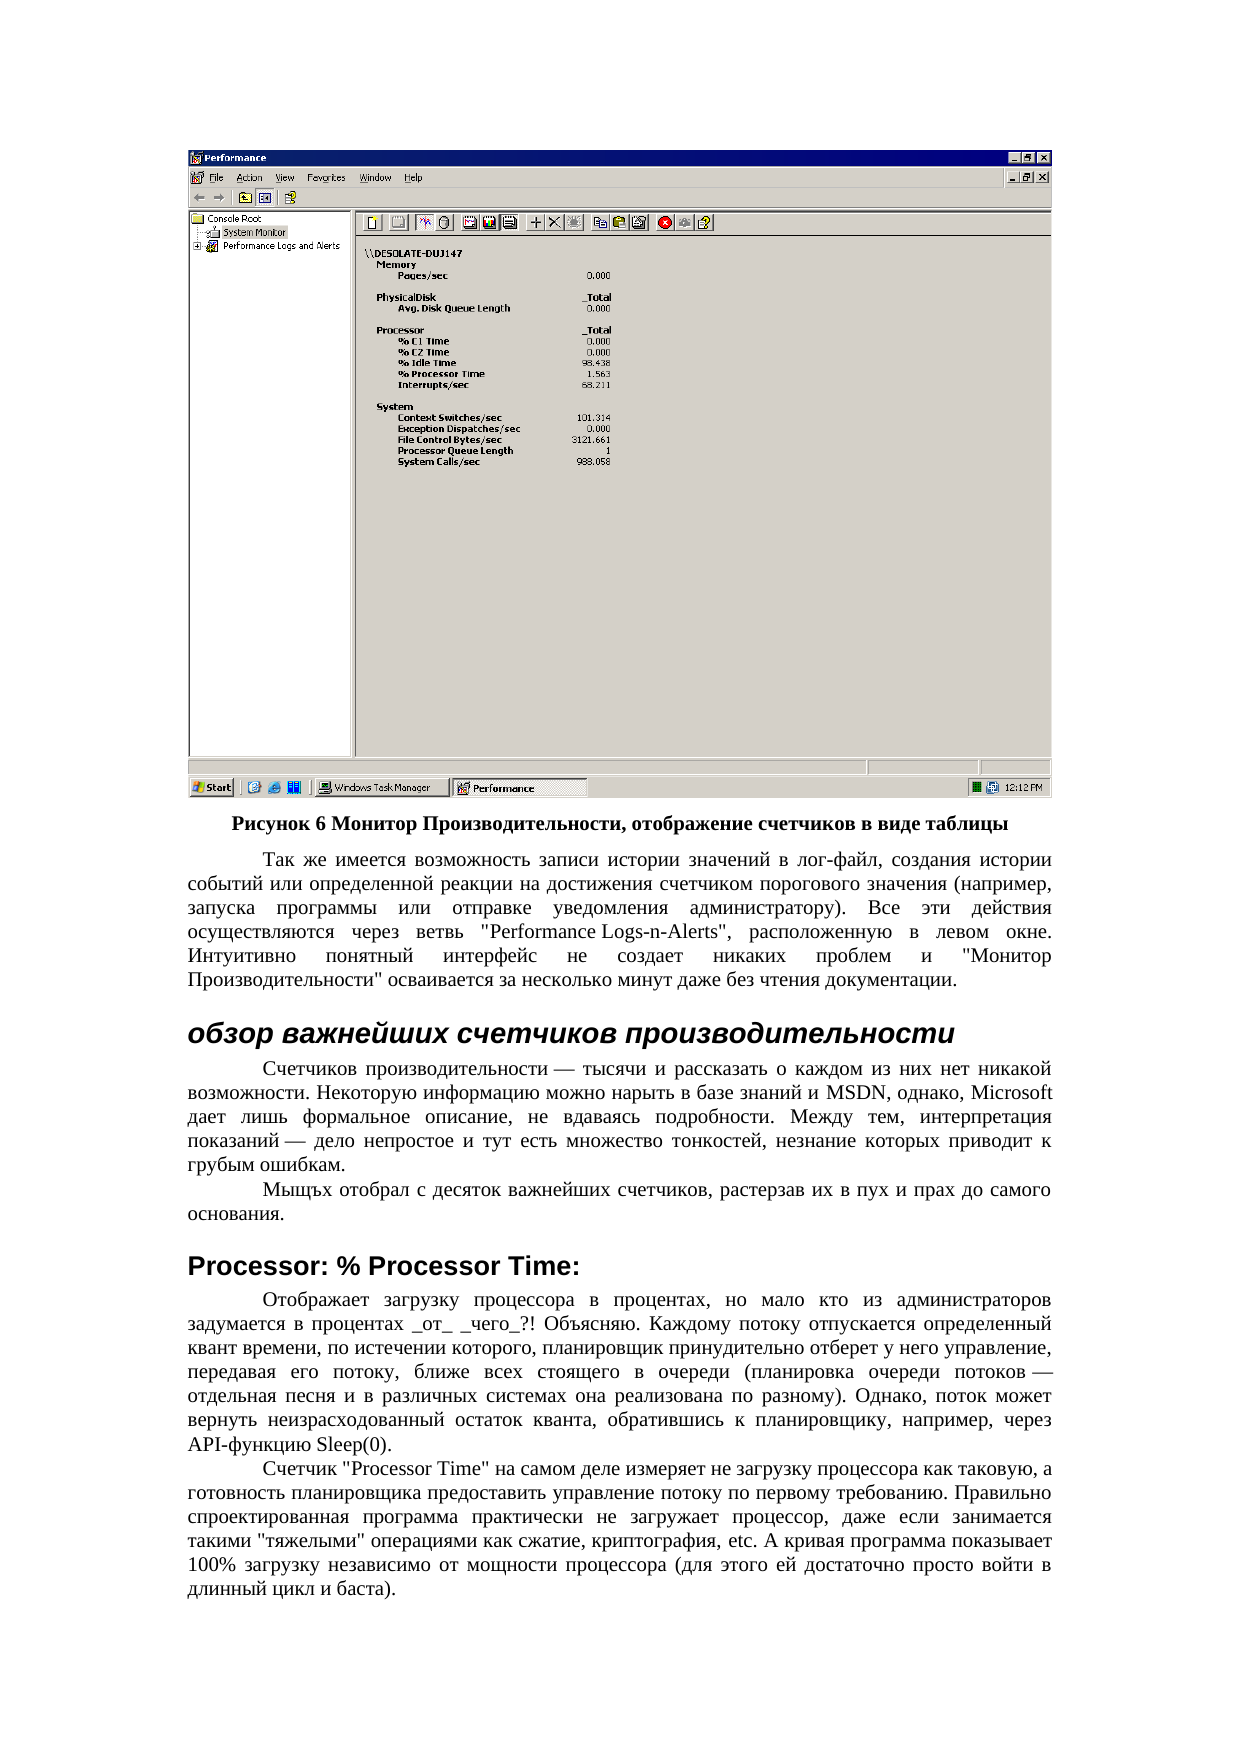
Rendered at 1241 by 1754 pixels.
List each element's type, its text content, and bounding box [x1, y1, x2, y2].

text Мыщъх отобрал с десяток важнейших счетчиков, растерзав их в пух и прах до самого основания. [187, 1176, 1053, 1224]
text Счетчик "Processor Time" на самом деле измеряет не загрузку процессора как таковую, а готовность планировщика предоставить управление потоку по первому требованию. Правильно спроектированная программа практически не загружает процессор, даже если занимается такими "тяжелыми" операциями как сжатие, криптография, etc. А кривая программа показывает 100% загрузку независимо от мощности процессора (для этого ей достаточно просто войти в длинный цикл и баста). [187, 1456, 1053, 1600]
picture [188, 150, 1052, 798]
text Так же имеется возможность записи истории значений в лог-файл, создания истории событий или определенной реакции на достижения счетчиком порогового значения (например, запуска программы или отправке уведомления администратору). Все эти действия осуществляются через ветвь "Performance Logs-n-Alerts", расположенную в левом окне. Интуитивно понятный интерфейс не создает никаких проблем и "Монитор Производительности" осваивается за несколько минут даже без чтения документации. [187, 847, 1053, 991]
text Отображает загрузку процессора в процентах, но мало кто из администраторов задумается в процентах _от_ _чего_?! Объясняю. Каждому потоку отпускается определенный квант времени, по истечении которого, планировщик принудительно отберет у него управление, передавая его потоку, ближе всех стоящего в очереди (планировка очереди потоков — отдельная песня и в различных системах она реализована по разному). Однако, поток может вернуть неизрасходованный остаток кванта, обратившись к планировщику, например, через API-функцию Sleep(0). [187, 1287, 1053, 1456]
text Счетчиков производительности — тысячи и рассказать о каждом из них нет никакой возможности. Некоторую информацию можно нарыть в базе знаний и MSDN, однако, Microsoft дает лишь формальное описание, не вдаваясь подробности. Между тем, интерпретация показаний — дело непростое и тут есть множество тонкостей, незнание которых приводит к грубым ошибкам. [187, 1056, 1053, 1176]
subtitle Processor: % Processor Time: [187, 1249, 1053, 1281]
subtitle обзор важнейших счетчиков производительности [187, 1016, 1053, 1050]
text Рисунок 6 Монитор Производительности, отображение счетчиков в виде таблицы [187, 810, 1053, 834]
